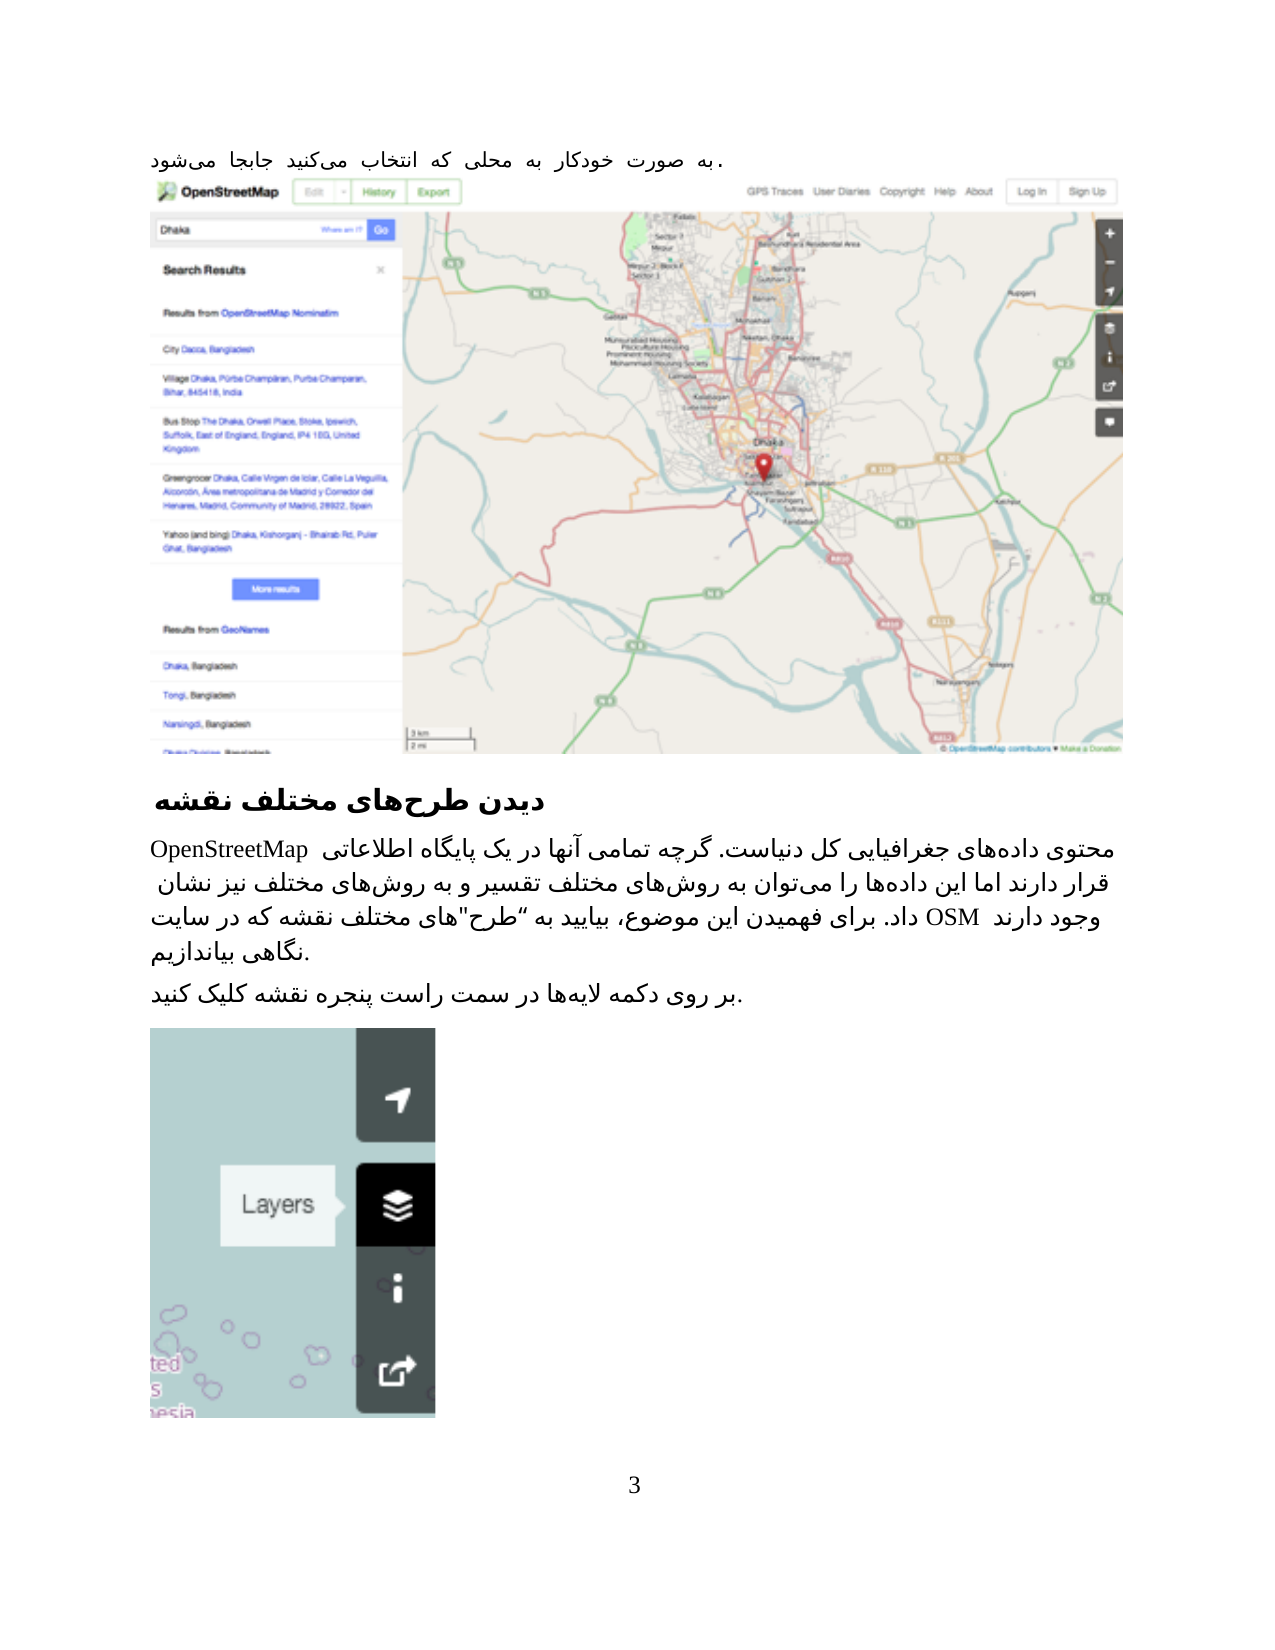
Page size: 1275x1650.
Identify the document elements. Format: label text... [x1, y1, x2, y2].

text OpenStreetMap محتوی داده‌های جغرافیایی کل دنیاست. گرچه تمامی آنها در یک پایگاه اطلاعاتی قرار دارند اما این داده‌ها را می‌توان به روش‌های مختلف تقسیر و به روش‌های مختلف نیز نشان داد. برای فهمیدن این موضوع، بیایید به “طرح"های مختلف نقشه که در سایت OSM وجود دارند نگاهی بیاندازیم. [150, 831, 1125, 967]
text به صورت خودکار به محلی که انتخاب می‌کنید جابجا می‌شود. [150, 150, 1125, 174]
picture [150, 1028, 436, 1418]
subtitle دیدن طرح‌های مختلف نقشه [150, 779, 1125, 818]
picture [150, 173, 1123, 754]
text بر روی دکمه لایه‌ها در سمت راست پنجره نقشه کلیک کنید. [150, 976, 1125, 1010]
